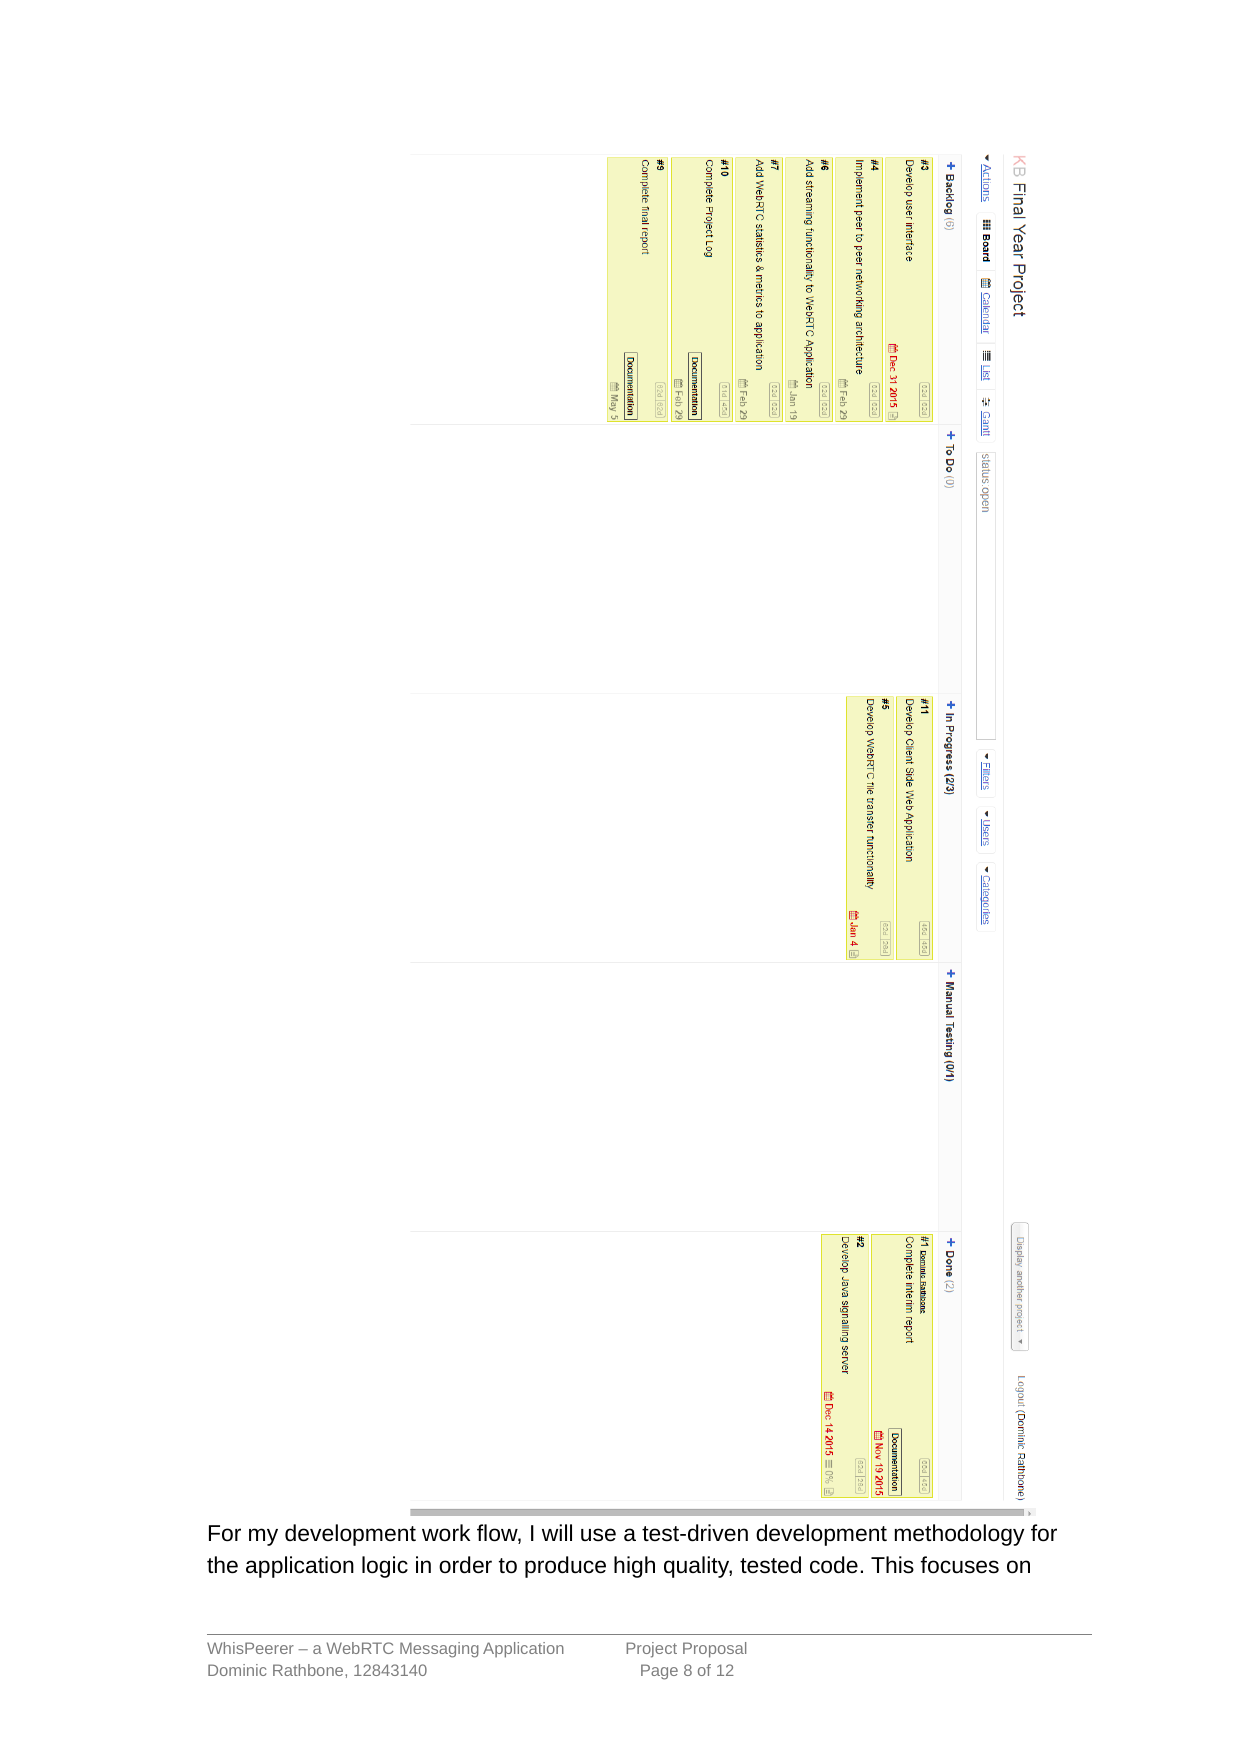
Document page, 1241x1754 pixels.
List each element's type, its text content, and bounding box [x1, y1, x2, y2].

picture [410, 147, 1036, 1516]
text For my development work flow, I will use a test-driven development methodology for the application logic in order to produce high quality, tested code. This focuses on [207, 148, 1092, 1578]
